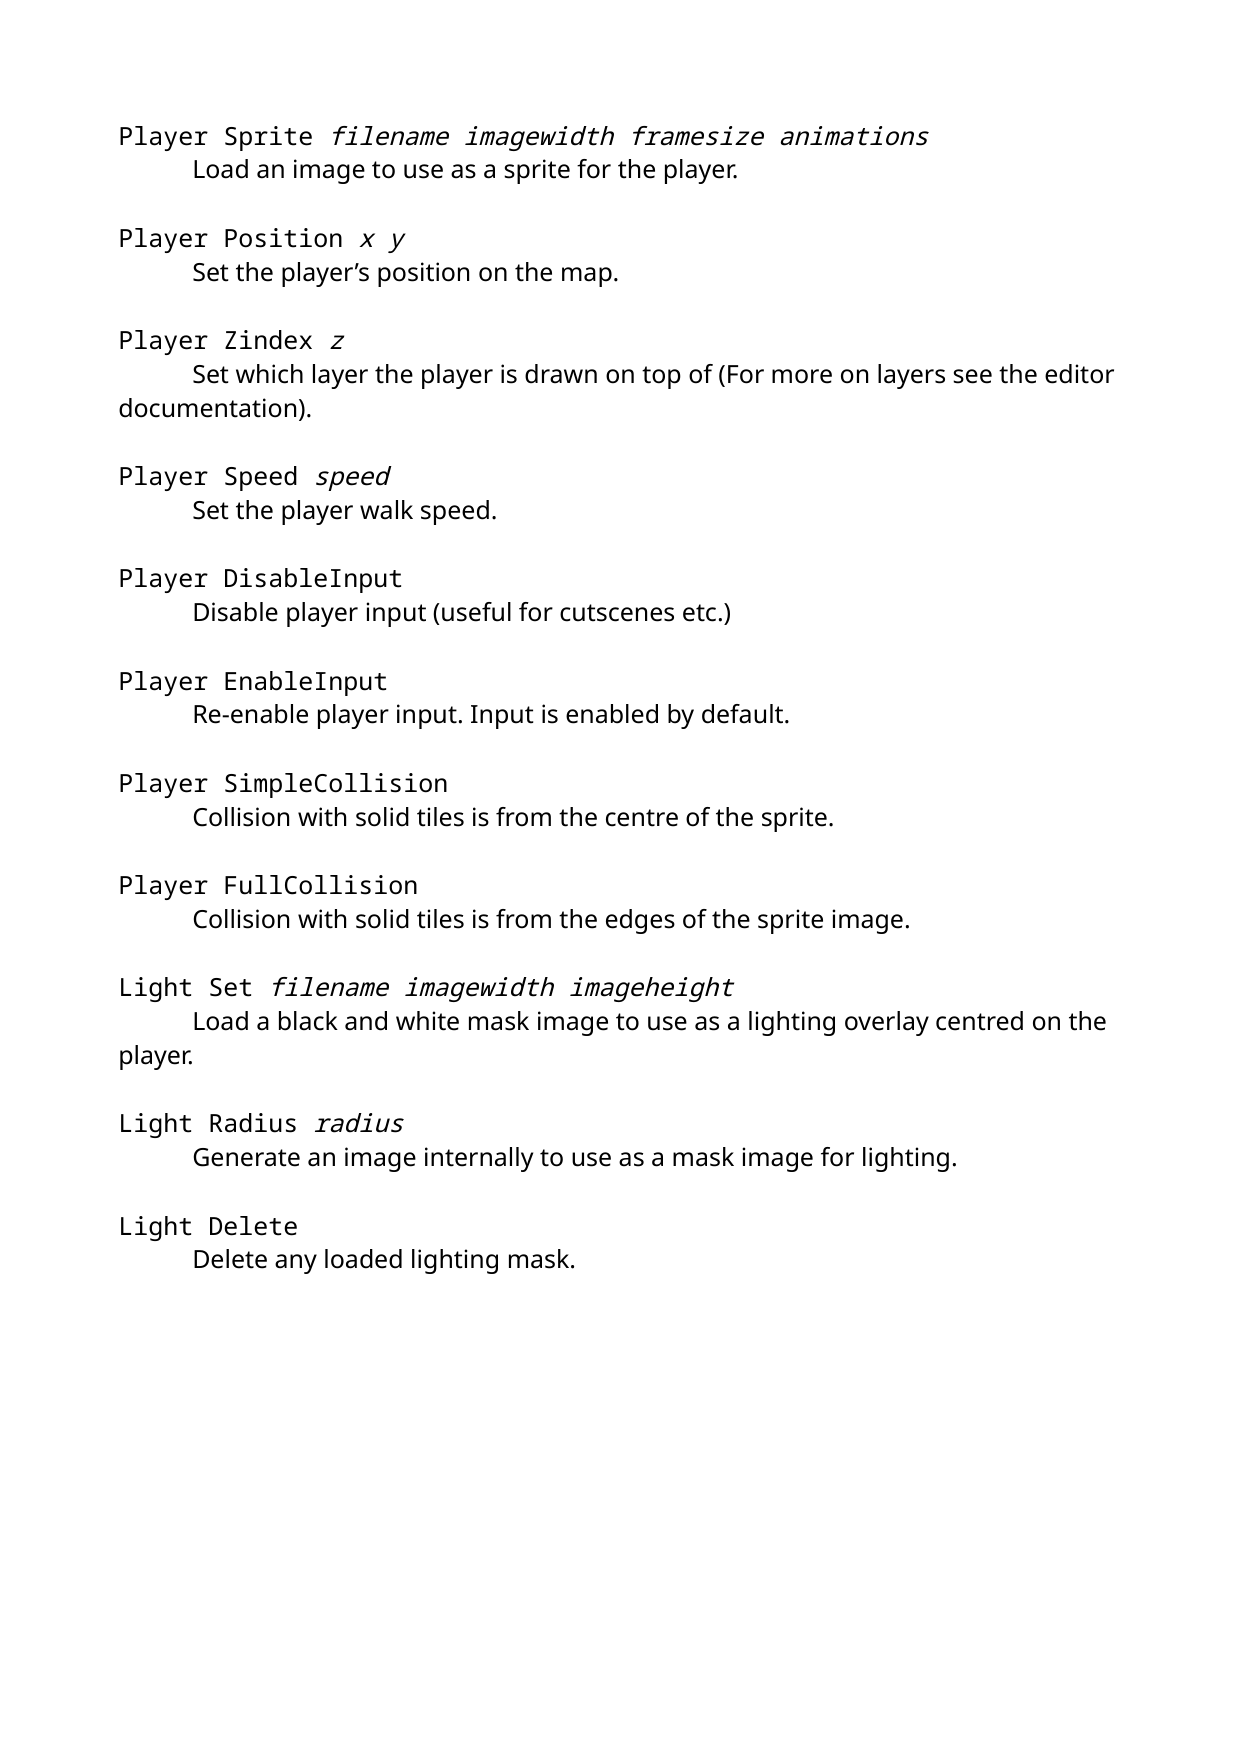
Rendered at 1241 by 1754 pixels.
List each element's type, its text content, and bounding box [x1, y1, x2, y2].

text Load a black and white mask image to use as a lighting overlay centred on the player. [118, 1004, 1122, 1072]
text Load an image to use as a sprite for the player. [118, 152, 1122, 186]
text Re-enable player input. Input is enabled by default. [118, 697, 1122, 731]
text Disable player input (useful for cutscenes etc.) [118, 595, 1122, 629]
text Player EnableInput [118, 663, 1122, 697]
text Collision with solid tiles is from the edges of the sprite image. [118, 902, 1122, 936]
text Light Delete [118, 1208, 1122, 1242]
text Set the player walk speed. [118, 493, 1122, 527]
text Player FullCollision [118, 867, 1122, 902]
text Player Position x y [118, 220, 1122, 254]
text Player DisableInput [118, 561, 1122, 595]
text Generate an image internally to use as a mask image for lighting. [118, 1140, 1122, 1174]
text Player Speed speed [118, 459, 1122, 493]
text Collision with solid tiles is from the centre of the sprite. [118, 799, 1122, 833]
text Light Radius radius [118, 1106, 1122, 1140]
text Player Zindex z [118, 322, 1122, 357]
text Set the player’s position on the map. [118, 254, 1122, 288]
text Delete any loaded lighting mask. [118, 1242, 1122, 1276]
text Light Set filename imagewidth imageheight [118, 970, 1122, 1004]
text Player SimpleCollision [118, 765, 1122, 799]
text Set which layer the player is drawn on top of (For more on layers see the editor documentation). [118, 357, 1122, 425]
text Player Sprite filename imagewidth framesize animations [118, 118, 1122, 152]
